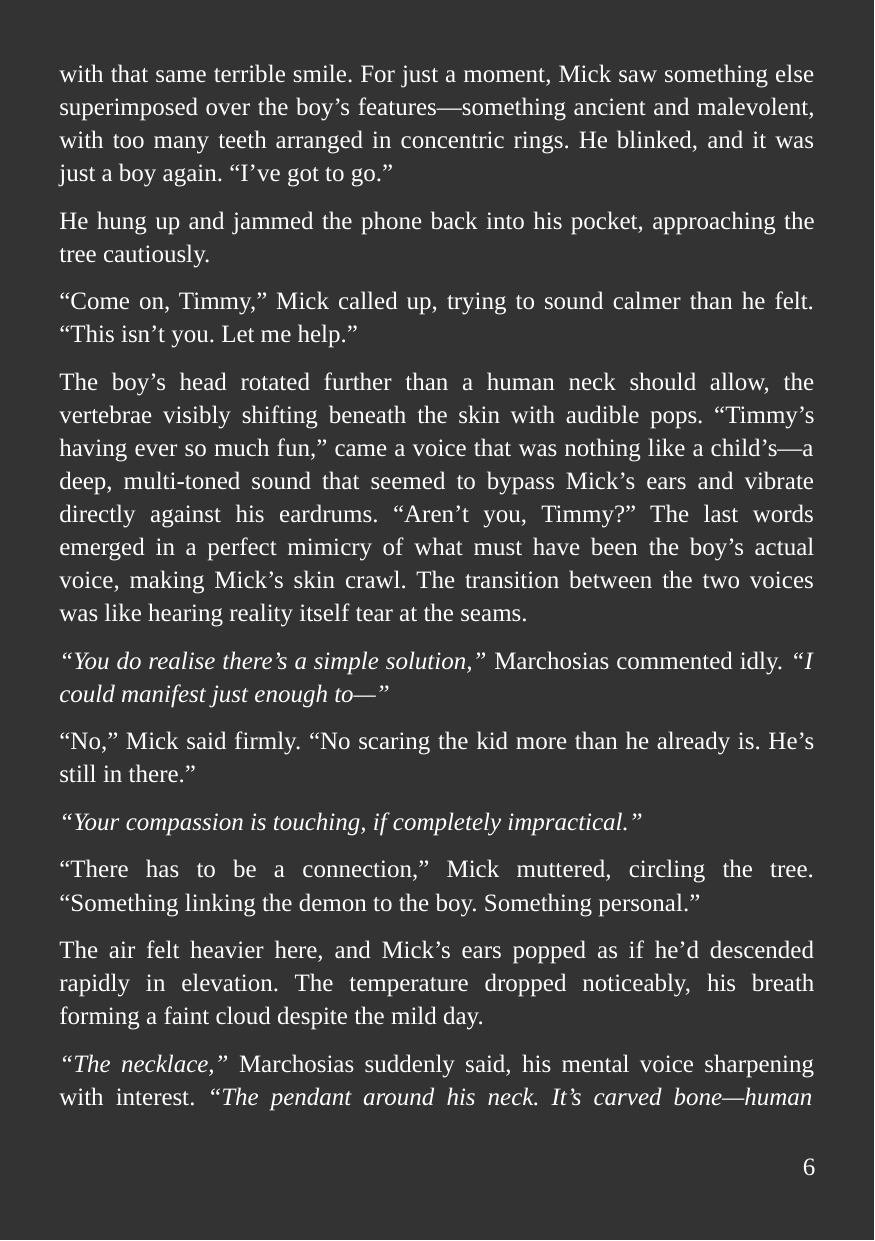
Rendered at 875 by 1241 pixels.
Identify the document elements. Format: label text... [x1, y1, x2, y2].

text “Come on, Timmy,” Mick called up, trying to sound calmer than he felt. “This isn’t you. Let me help.” [59, 286, 815, 348]
text “There has to be a connection,” Mick muttered, circling the tree. “Something linking the demon to the boy. Something personal.” [59, 854, 815, 916]
text The boy’s head rotated further than a human neck should allow, the vertebrae visibly shifting beneath the skin with audible pops. “Timmy’s having ever so much fun,” came a voice that was nothing like a child’s—a deep, multi-toned sound that seemed to bypass Mick’s ears and vibrate directly against his eardrums. “Aren’t you, Timmy?” The last words emerged in a perfect mimicry of what must have been the boy’s actual voice, making Mick’s skin crawl. The transition between the two voices was like hearing reality itself tear at the seams. [59, 367, 815, 627]
text “You do realise there’s a simple solution,” Marchosias commented idly. “I could manifest just enough to—” [59, 646, 815, 707]
text “No,” Mick said firmly. “No scaring the kid more than he already is. He’s still in there.” [59, 726, 815, 788]
text “Your compassion is touching, if completely impractical.” [59, 807, 815, 836]
text with that same terrible smile. For just a moment, Mick saw something else superimposed over the boy’s features—something ancient and malevolent, with too many teeth arranged in concentric rings. He blinked, and it was just a boy again. “I’ve got to go.” [59, 59, 815, 187]
text “The necklace,” Marchosias suddenly said, his mental voice sharpening with interest. “The pendant around his neck. It’s carved bone—human [59, 1049, 815, 1111]
text He hung up and jammed the phone back into his pocket, approaching the tree cautiously. [59, 206, 815, 267]
text The air felt heavier here, and Mick’s ears popped as if he’d descended rapidly in elevation. The temperature dropped noticeably, his breath forming a faint cloud despite the mild day. [59, 935, 815, 1030]
